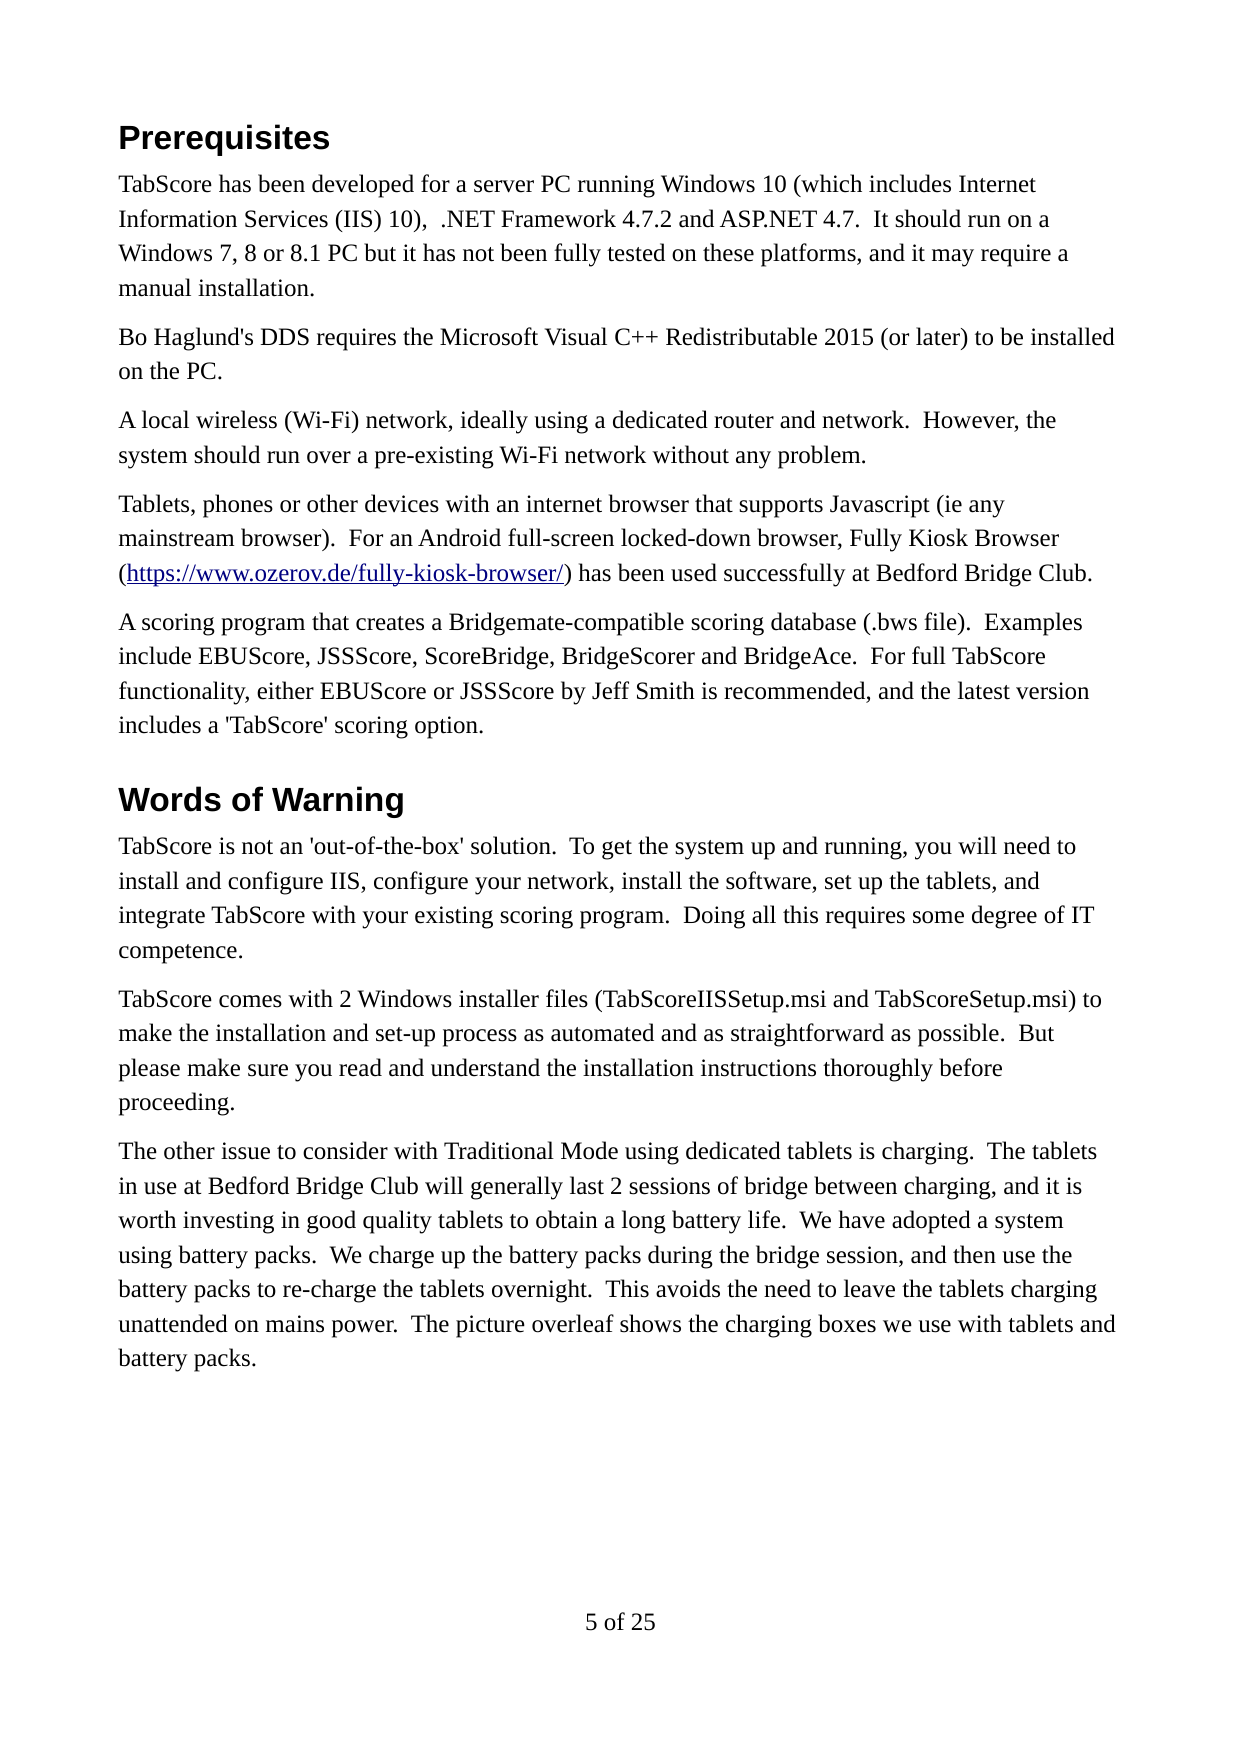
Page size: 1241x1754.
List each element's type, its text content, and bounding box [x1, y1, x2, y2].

text The other issue to consider with Traditional Mode using dedicated tablets is charging. The tablets in use at Bedford Bridge Club will generally last 2 sessions of bridge between charging, and it is worth investing in good quality tablets to obtain a long battery life. We have adopted a system using battery packs. We charge up the battery packs during the bridge session, and then use the battery packs to re-charge the tablets overnight. This avoids the need to leave the tablets charging unattended on mains power. The picture overleaf shows the charging boxes we use with tablets and battery packs. [118, 1136, 1122, 1372]
text Bo Haglund's DDS requires the Microsoft Visual C++ Redistributable 2015 (or later) to be installed on the PC. [118, 322, 1122, 385]
text A local wireless (Wi-Fi) network, ideally using a dedicated router and network. However, the system should run over a pre-existing Wi-Fi network without any problem. [118, 405, 1122, 468]
text TabScore comes with 2 Windows installer files (TabScoreIISSetup.msi and TabScoreSetup.msi) to make the installation and set-up process as automated and as straightforward as possible. But please make sure you read and understand the installation instructions thoroughly before proceeding. [118, 984, 1122, 1116]
subtitle Prerequisites [118, 118, 1122, 157]
text TabScore is not an 'out-of-the-box' solution. To get the system up and running, you will need to install and configure IIS, configure your network, install the software, set up the tablets, and integrate TabScore with your existing scoring program. Doing all this requires some degree of IT competence. [118, 831, 1122, 963]
text Tablets, phones or other devices with an internet browser that supports Javascript (ie any mainstream browser). For an Android full-screen locked-down browser, Fully Kiosk Browser (https://www.ozerov.de/fully-kiosk-browser/) has been used successfully at Bedford Bridge Club. [118, 489, 1122, 587]
subtitle Words of Warning [118, 780, 1122, 819]
text TabScore has been developed for a server PC running Windows 10 (which includes Internet Information Services (IIS) 10), .NET Framework 4.7.2 and ASP.NET 4.7. It should run on a Windows 7, 8 or 8.1 PC but it has not been fully tested on these platforms, and it may require a manual installation. [118, 169, 1122, 301]
text A scoring program that creates a Bridgemate-compatible scoring database (.bws file). Examples include EBUScore, JSSScore, ScoreBridge, BridgeScorer and BridgeAce. For full TabScore functionality, either EBUScore or JSSScore by Jeff Smith is recommended, and the latest version includes a 'TabScore' scoring option. [118, 607, 1122, 739]
